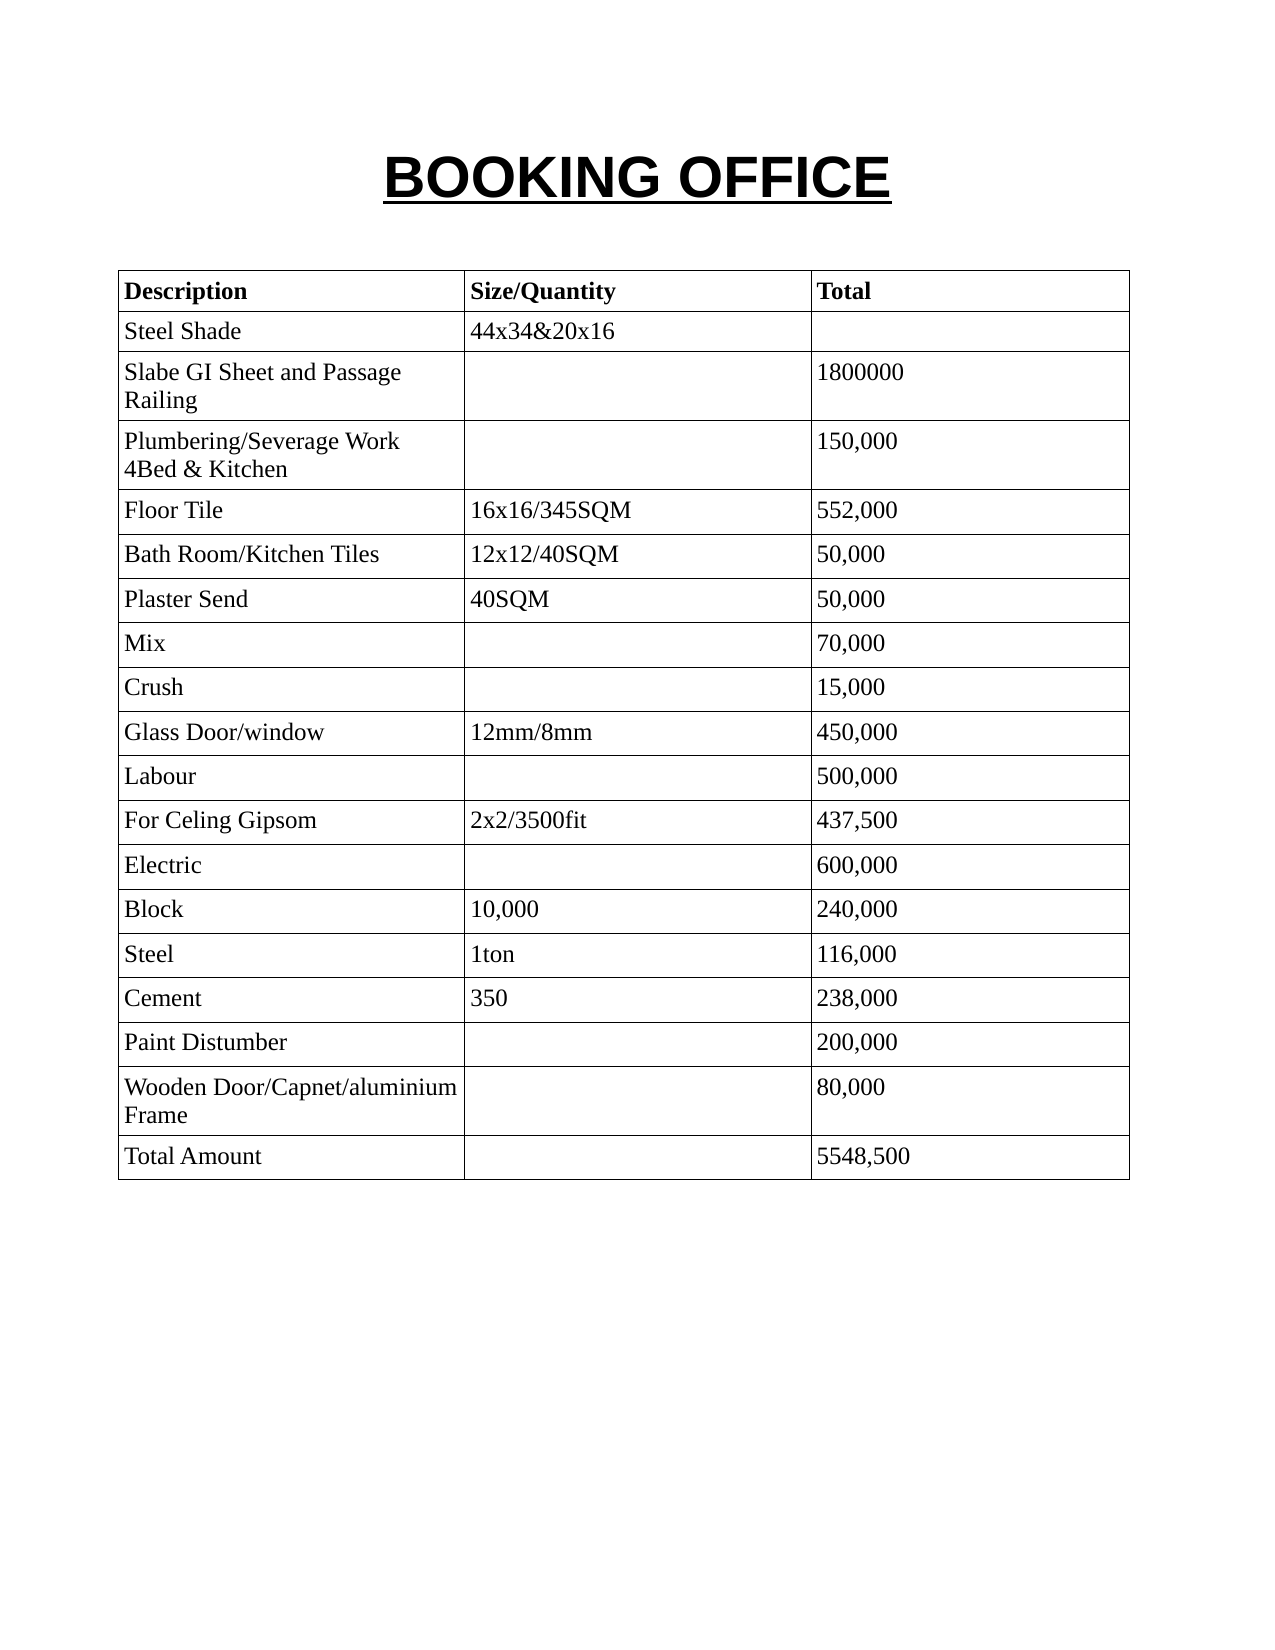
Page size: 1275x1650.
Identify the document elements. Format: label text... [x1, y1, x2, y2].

table_cell 238,000 [812, 978, 1129, 1022]
table_cell 5548,500 [812, 1136, 1129, 1179]
table_cell 552,000 [812, 490, 1129, 533]
table_cell [465, 623, 811, 667]
table_cell Crush [119, 668, 464, 711]
table_cell 437,500 [812, 801, 1129, 844]
table_header Description [119, 271, 464, 311]
table_cell Paint Distumber [119, 1023, 464, 1066]
table_cell 2x2/3500fit [465, 801, 811, 844]
table_cell [465, 668, 811, 711]
table_cell Labour [119, 756, 464, 800]
table_cell Block [119, 890, 464, 933]
table_cell 1800000 [812, 352, 1129, 420]
table_cell Plumbering/Severage Work 4Bed & Kitchen [119, 421, 464, 489]
table_cell Glass Door/window [119, 712, 464, 755]
table_cell 116,000 [812, 934, 1129, 977]
table_cell [812, 312, 1129, 351]
table_cell 240,000 [812, 890, 1129, 933]
table_cell 450,000 [812, 712, 1129, 755]
table_cell 350 [465, 978, 811, 1022]
table_cell 1ton [465, 934, 811, 977]
table_cell [465, 1067, 811, 1135]
table_cell 15,000 [812, 668, 1129, 711]
table_cell 50,000 [812, 579, 1129, 622]
table_cell 40SQM [465, 579, 811, 622]
table_cell 70,000 [812, 623, 1129, 667]
table_header Total [812, 271, 1129, 311]
table_cell [465, 1023, 811, 1066]
table_cell [465, 845, 811, 888]
table_cell Electric [119, 845, 464, 888]
table_cell 16x16/345SQM [465, 490, 811, 533]
table_cell Slabe GI Sheet and Passage Railing [119, 352, 464, 420]
table_cell 80,000 [812, 1067, 1129, 1135]
table_cell Floor Tile [119, 490, 464, 533]
table_cell 12mm/8mm [465, 712, 811, 755]
table_cell For Celing Gipsom [119, 801, 464, 844]
table_cell 150,000 [812, 421, 1129, 489]
table_cell 12x12/40SQM [465, 535, 811, 578]
table_header Size/Quantity [465, 271, 811, 311]
table_cell Wooden Door/Capnet/aluminium Frame [119, 1067, 464, 1135]
title BOOKING OFFICE [118, 143, 1157, 210]
table_cell [465, 421, 811, 489]
table_cell Mix [119, 623, 464, 667]
table_cell 44x34&20x16 [465, 312, 811, 351]
table_cell Plaster Send [119, 579, 464, 622]
table_cell 200,000 [812, 1023, 1129, 1066]
table_cell Steel Shade [119, 312, 464, 351]
table_cell 500,000 [812, 756, 1129, 800]
table_cell [465, 756, 811, 800]
table_cell Steel [119, 934, 464, 977]
table_cell 600,000 [812, 845, 1129, 888]
table_cell [465, 1136, 811, 1179]
table_cell Cement [119, 978, 464, 1022]
table_cell 10,000 [465, 890, 811, 933]
table_cell 50,000 [812, 535, 1129, 578]
table_cell Total Amount [119, 1136, 464, 1179]
table_cell Bath Room/Kitchen Tiles [119, 535, 464, 578]
table_cell [465, 352, 811, 420]
